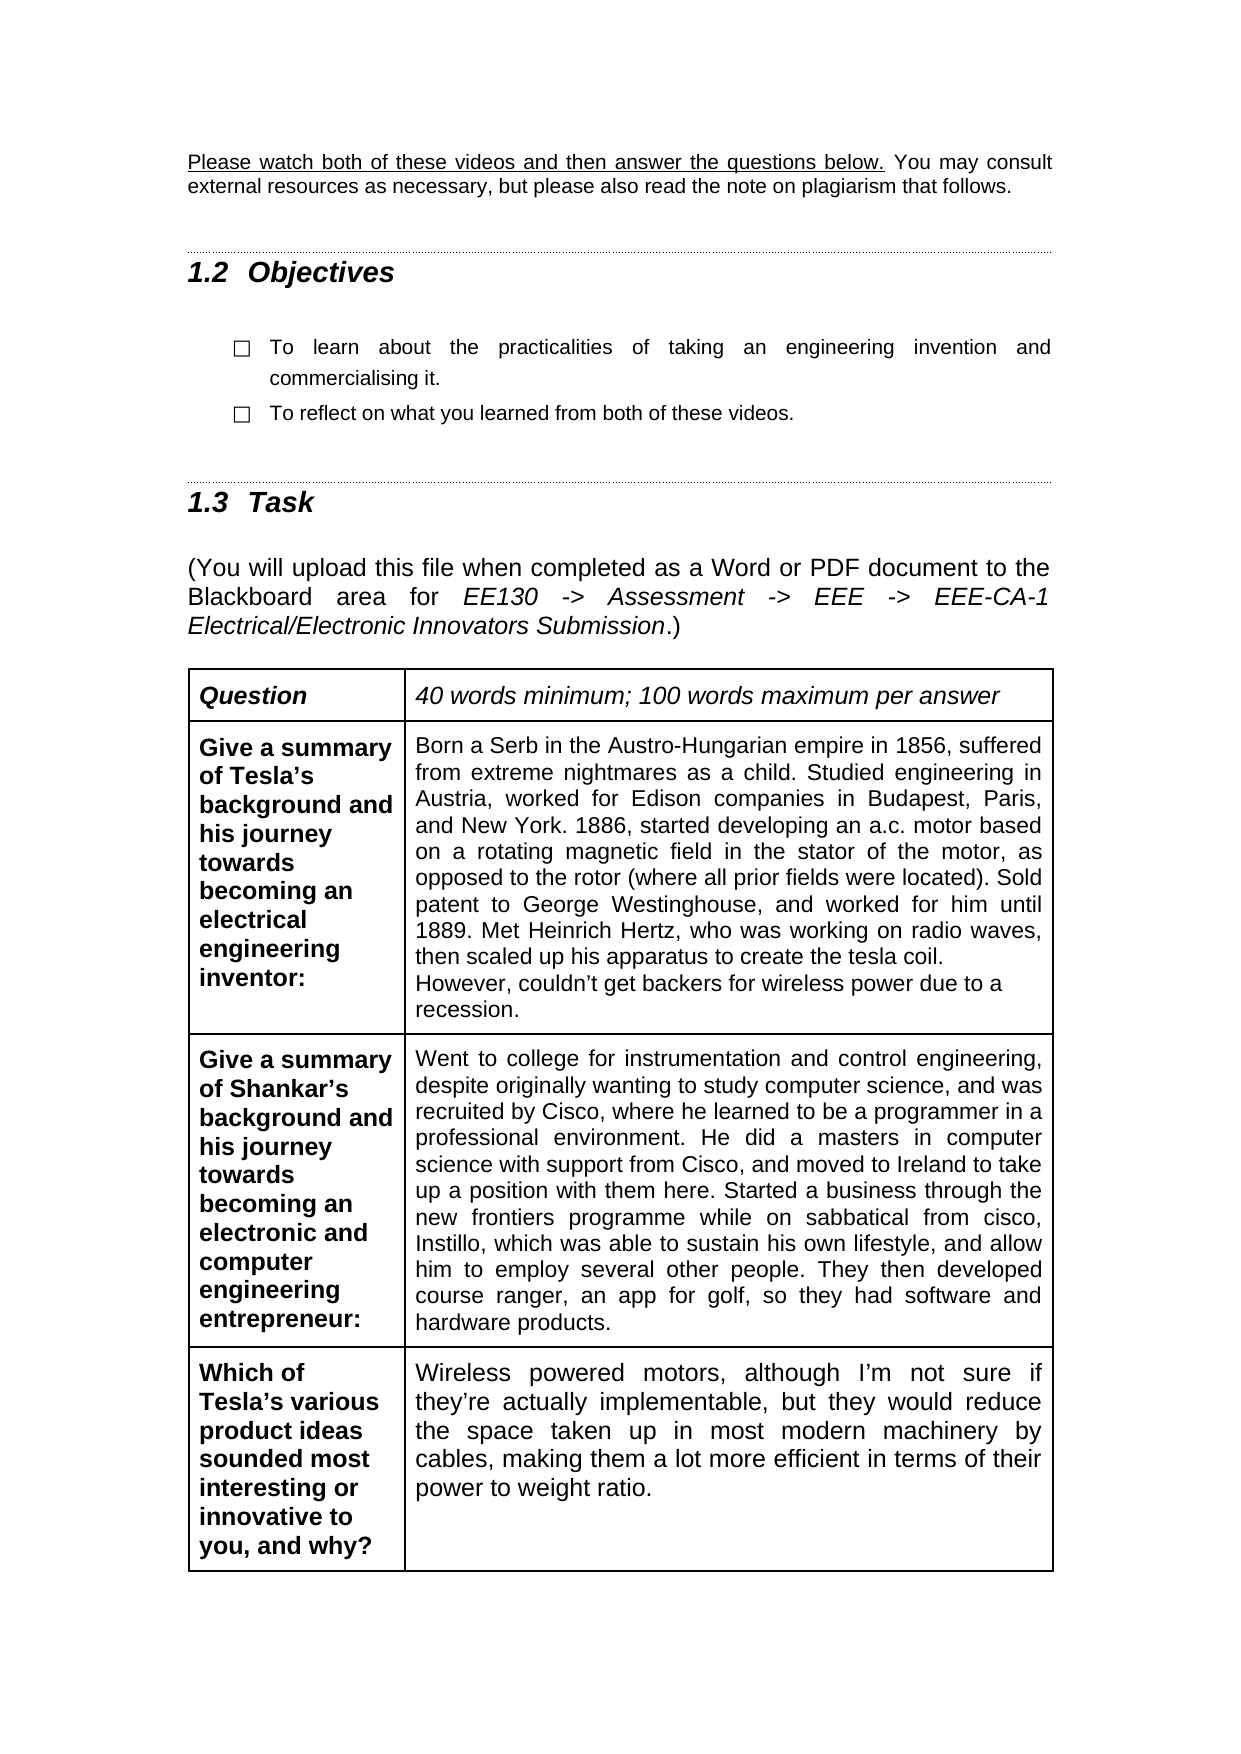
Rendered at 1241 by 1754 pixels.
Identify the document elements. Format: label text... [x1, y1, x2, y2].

subtitle Task [187, 482, 1053, 518]
table_header 40 words minimum; 100 words maximum per answer [406, 670, 1052, 720]
table_cell Give a summary of Tesla’s background and his journey towards becoming an electrical engineering inventor: [190, 722, 404, 1033]
text (You will upload this file when completed as a Word or PDF document to the Blackboard area for EE130 -> Assessment -> EEE -> EEE-CA-1 Electrical/Electronic Innovators Submission.) [187, 553, 1053, 639]
table_cell Give a summary of Shankar’s background and his journey towards becoming an electronic and computer engineering entrepreneur: [190, 1035, 404, 1346]
table_cell Went to college for instrumentation and control engineering, despite originally wanting to study computer science, and was recruited by Cisco, where he learned to be a programmer in a professional environment. He did a masters in computer science with support from Cisco, and moved to Ireland to take up a position with them here. Started a business through the new frontiers programme while on sabbatical from cisco, Instillo, which was able to sustain his own lifestyle, and allow him to employ several other people. They then developed course ranger, an app for golf, so they had software and hardware products. [406, 1035, 1052, 1346]
list To reflect on what you learned from both of these videos. [232, 390, 1053, 433]
subtitle Objectives [187, 252, 1053, 288]
table_cell Which of Tesla’s various product ideas sounded most interesting or innovative to you, and why? [190, 1348, 404, 1570]
table_cell Born a Serb in the Austro-Hungarian empire in 1856, suffered from extreme nightmares as a child. Studied engineering in Austria, worked for Edison companies in Budapest, Paris, and New York. 1886, started developing an a.c. motor based on a rotating magnetic field in the stator of the motor, as opposed to the rotor (where all prior fields were located). Sold patent to George Westinghouse, and worked for him until 1889. Met Heinrich Hertz, who was working on radio waves, then scaled up his apparatus to create the tesla coil. However, couldn’t get backers for wireless power due to a recession. [406, 722, 1052, 1033]
table_header Question [190, 670, 404, 720]
text Please watch both of these videos and then answer the questions below. You may consult external resources as necessary, but please also read the note on plagiarism that follows. [187, 150, 1053, 198]
table_cell Wireless powered motors, although I’m not sure if they’re actually implementable, but they would reduce the space taken up in most modern machinery by cables, making them a lot more efficient in terms of their power to weight ratio. [406, 1348, 1052, 1570]
list To learn about the practicalities of taking an engineering invention and commercialising it. [232, 323, 1053, 390]
